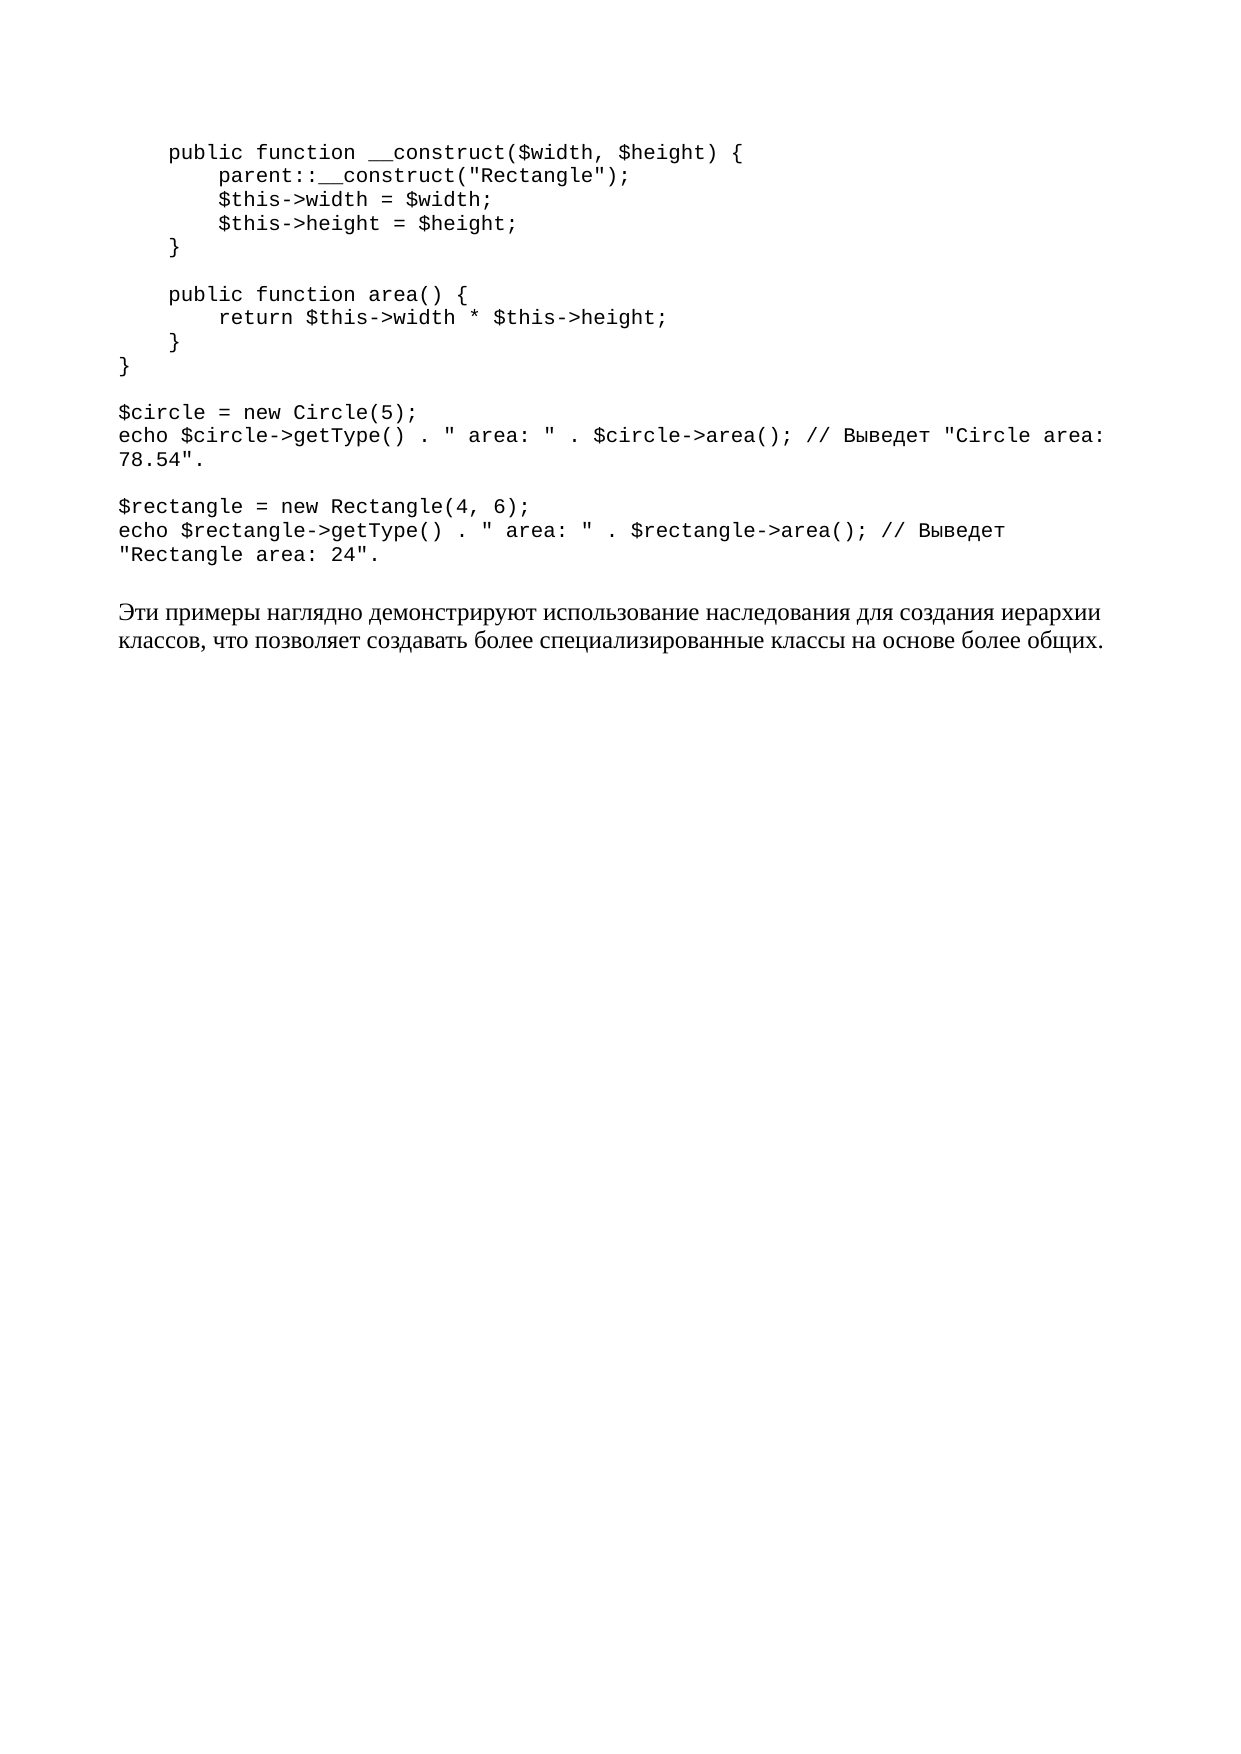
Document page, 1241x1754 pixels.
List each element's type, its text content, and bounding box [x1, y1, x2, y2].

text } [118, 354, 1122, 378]
text $this->height = $height; [118, 213, 1122, 236]
text $this->width = $width; [118, 189, 1122, 213]
text return $this->width * $this->height; [118, 307, 1122, 331]
text echo $circle->getType() . " area: " . $circle->area(); // Выведет "Circle area: 78.54". [118, 426, 1122, 473]
text $rectangle = new Rectangle(4, 6); [118, 496, 1122, 520]
text public function area() { [118, 284, 1122, 307]
text $circle = new Circle(5); [118, 402, 1122, 426]
text } [118, 331, 1122, 354]
text } [118, 236, 1122, 260]
text parent::__construct("Rectangle"); [118, 165, 1122, 189]
text echo $rectangle->getType() . " area: " . $rectangle->area(); // Выведет "Rectangle area: 24". [118, 520, 1122, 567]
text public function __construct($width, $height) { [118, 142, 1122, 165]
text Эти примеры наглядно демонстрируют использование наследования для создания иерархии классов, что позволяет создавать более специализированные классы на основе более общих. [118, 597, 1122, 654]
